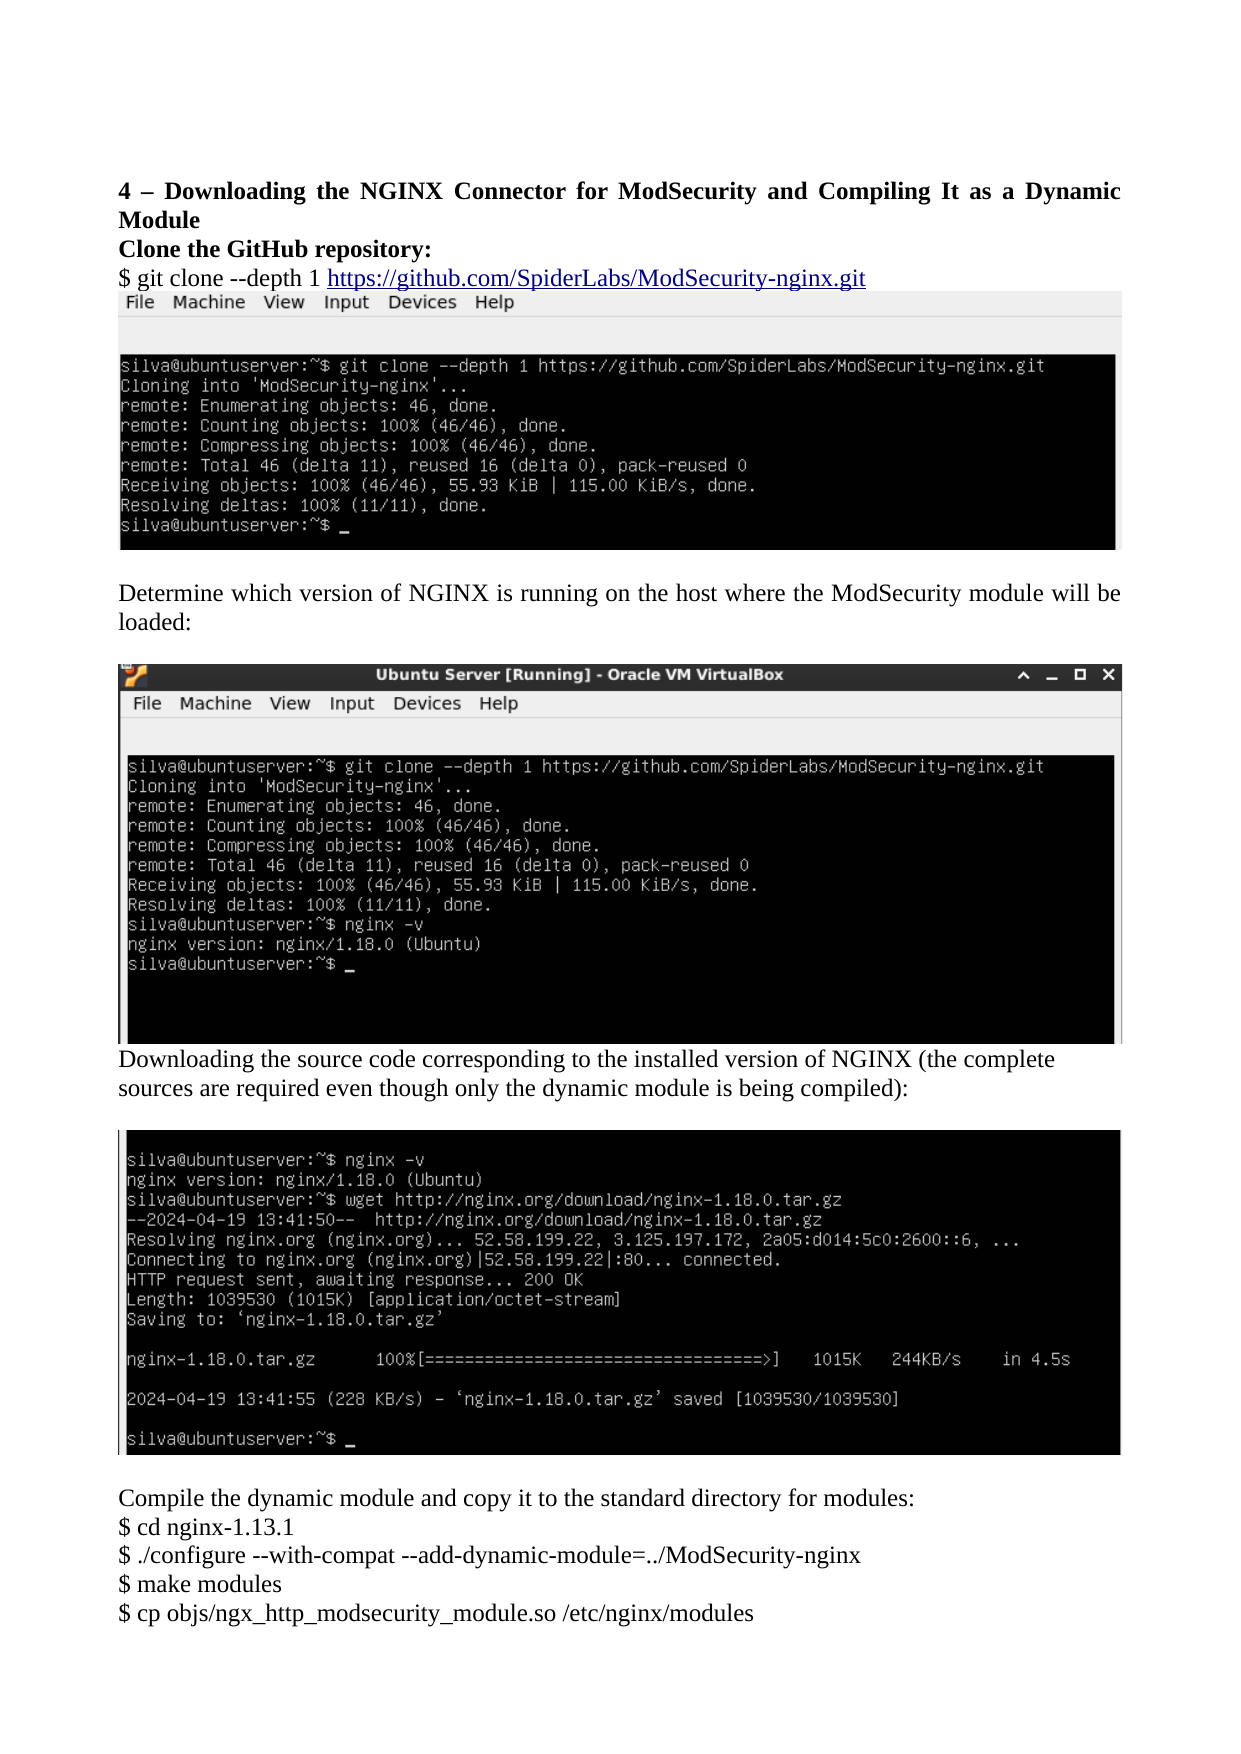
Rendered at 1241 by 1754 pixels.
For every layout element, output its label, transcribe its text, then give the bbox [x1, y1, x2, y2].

text $ make modules [118, 1569, 1122, 1598]
text sources are required even though only the dynamic module is being compiled): [118, 1073, 1122, 1102]
picture [118, 291, 1123, 550]
text Compile the dynamic module and copy it to the standard directory for modules: [118, 1483, 1122, 1512]
text $ ./configure --with-compat --add-dynamic-module=../ModSecurity-nginx [118, 1540, 1122, 1569]
text $ cd nginx-1.13.1 [118, 1512, 1122, 1540]
picture [118, 1130, 1123, 1455]
text $ git clone --depth 1 https://github.com/SpiderLabs/ModSecurity-nginx.git [118, 263, 1122, 291]
text 4 – Downloading the NGINX Connector for ModSecurity and Compiling It as a Dynamic Module [118, 176, 1122, 234]
text $ cp objs/ngx_http_modsecurity_module.so /etc/nginx/modules [118, 1598, 1122, 1627]
picture [118, 664, 1123, 1044]
text Clone the GitHub repository: [118, 234, 1122, 263]
text Downloading the source code corresponding to the installed version of NGINX (the complete [118, 1044, 1122, 1073]
text Determine which version of NGINX is running on the host where the ModSecurity module will be loaded: [118, 578, 1122, 636]
